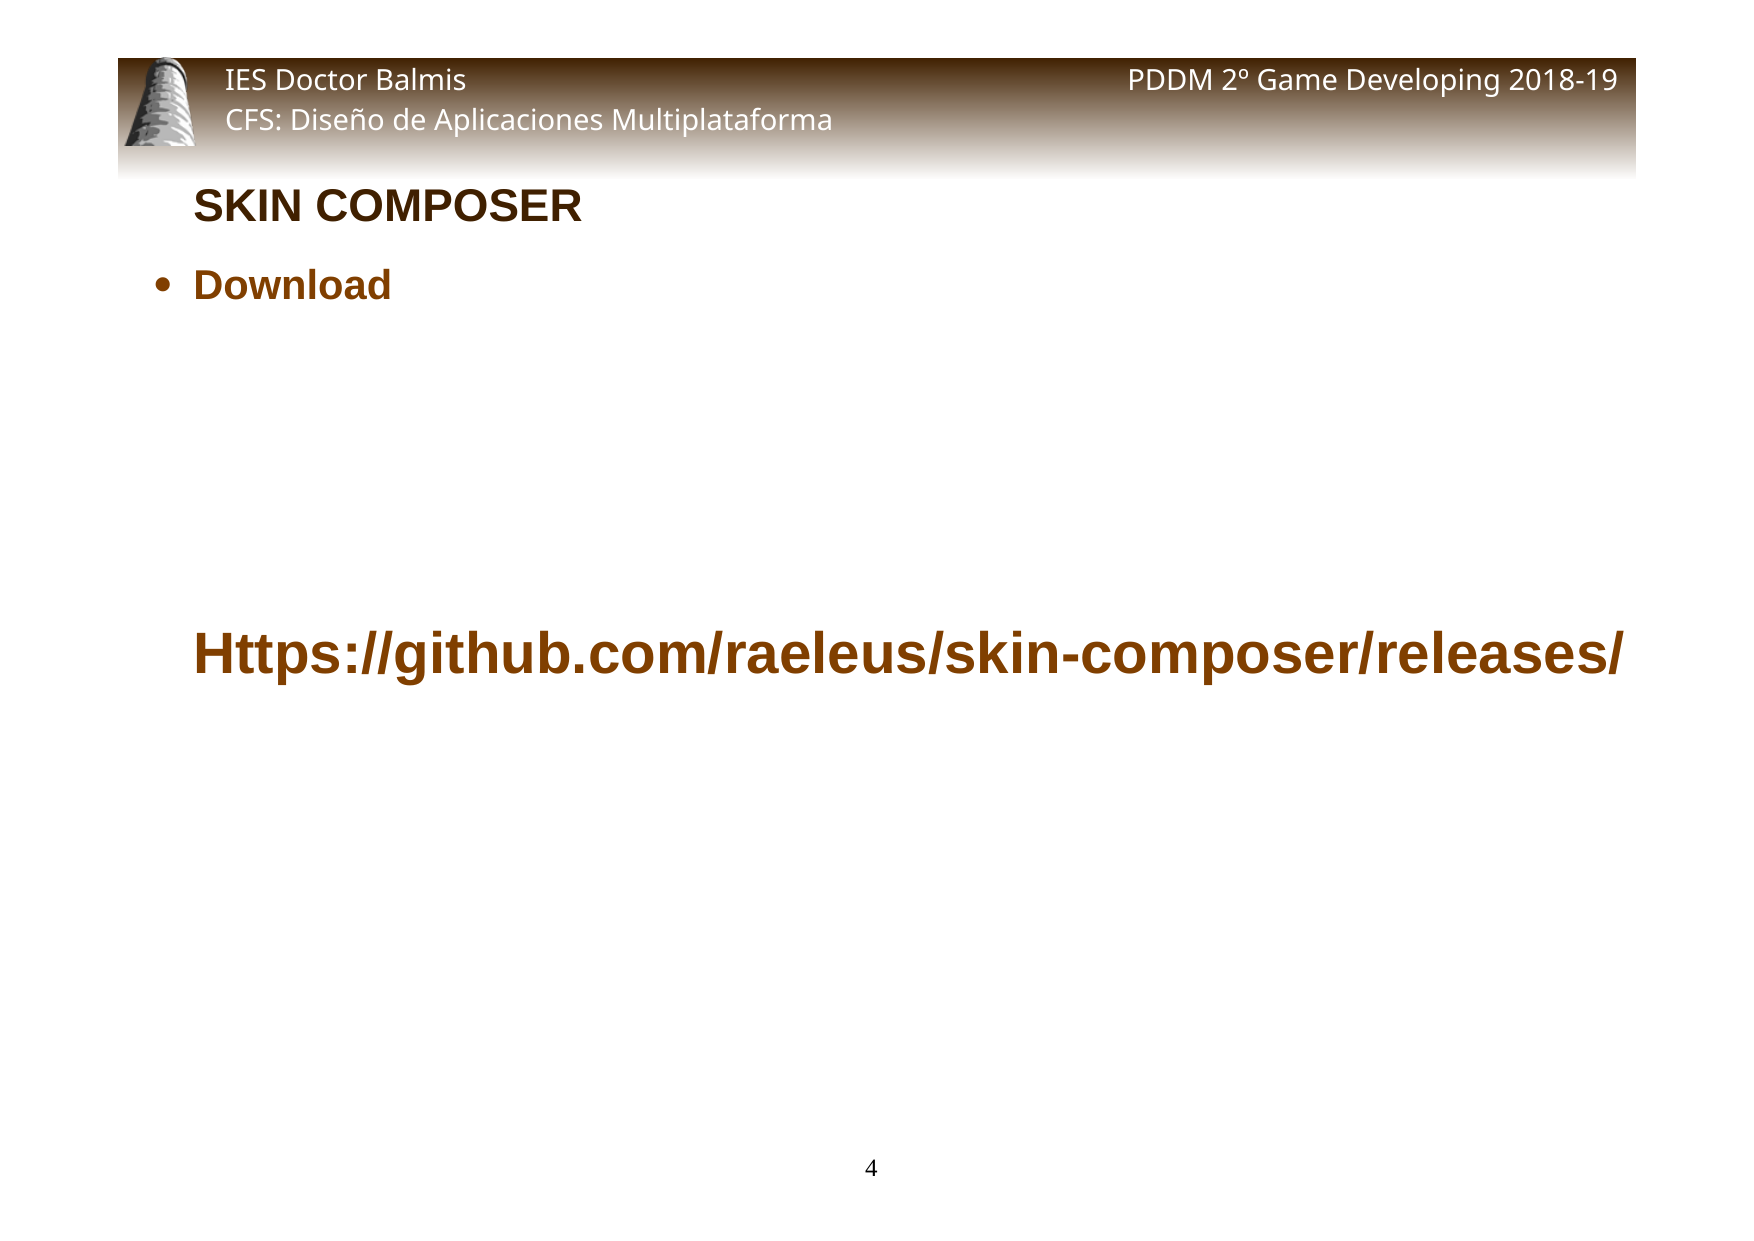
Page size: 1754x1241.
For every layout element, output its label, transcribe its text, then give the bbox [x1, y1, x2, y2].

subtitle Skin composer [156, 178, 1636, 231]
list Download [156, 260, 1636, 308]
list https://github.com/raeleus/skin-composer/releases/ [156, 618, 1636, 685]
picture [121, 57, 202, 146]
